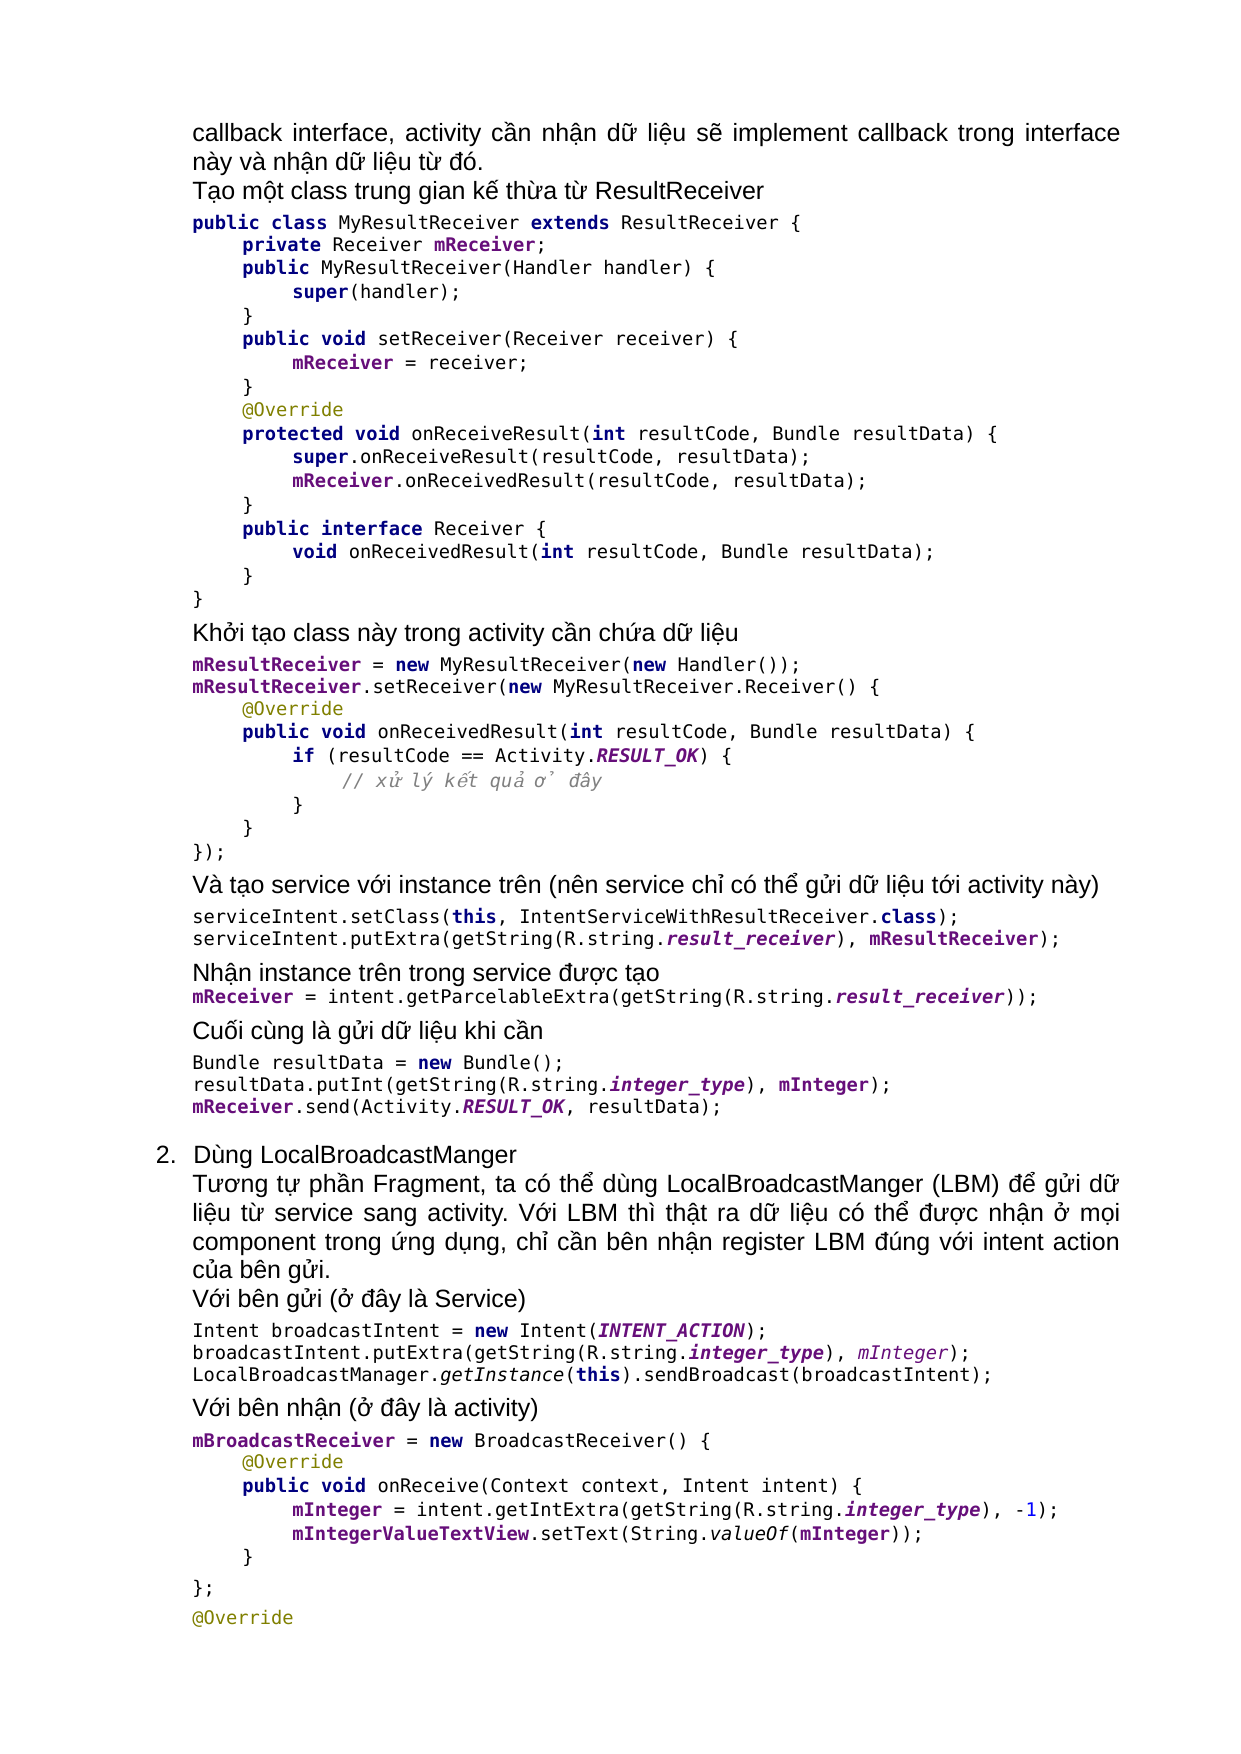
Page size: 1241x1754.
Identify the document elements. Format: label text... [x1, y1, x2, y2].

text mResultReceiver.setReceiver(new MyResultReceiver.Receiver() { [192, 676, 1122, 698]
text mIntegerValueTextView.setText(String.valueOf(mInteger)); [192, 1522, 1122, 1546]
text if (resultCode == Activity.RESULT_OK) { [192, 745, 1122, 769]
list Dùng LocalBroadcastManger [156, 1140, 1122, 1169]
text } [192, 376, 1122, 399]
text serviceIntent.putExtra(getString(R.string.result_receiver), mResultReceiver); [192, 928, 1122, 950]
text mInteger = intent.getIntExtra(getString(R.string.integer_type), -1); [192, 1499, 1122, 1522]
text public interface Receiver { [192, 517, 1122, 541]
text public void onReceive(Context context, Intent intent) { [192, 1475, 1122, 1499]
text Và tạo service với instance trên (nên service chỉ có thể gửi dữ liệu tới activity này) [192, 870, 1122, 899]
text callback interface, activity cần nhận dữ liệu sẽ implement callback trong interface này và nhận dữ liệu từ đó. [192, 118, 1122, 176]
text Khởi tạo class này trong activity cần chứa dữ liệu [192, 618, 1122, 647]
text } [192, 305, 1122, 328]
text @Override [192, 698, 1122, 721]
text } [192, 794, 1122, 817]
text } [192, 588, 1122, 610]
text super.onReceiveResult(resultCode, resultData); [192, 447, 1122, 470]
text mBroadcastReceiver = new BroadcastReceiver() { [192, 1430, 1122, 1452]
text Bundle resultData = new Bundle(); [192, 1052, 1122, 1074]
text protected void onReceiveResult(int resultCode, Bundle resultData) { [192, 423, 1122, 447]
text Với bên gửi (ở đây là Service) [192, 1284, 1122, 1313]
text mResultReceiver = new MyResultReceiver(new Handler()); [192, 654, 1122, 676]
text }); [192, 841, 1122, 863]
text mReceiver = receiver; [192, 352, 1122, 376]
text public void onReceivedResult(int resultCode, Bundle resultData) { [192, 721, 1122, 745]
text broadcastIntent.putExtra(getString(R.string.integer_type), mInteger); [192, 1342, 1122, 1364]
text LocalBroadcastManager.getInstance(this).sendBroadcast(broadcastIntent); [192, 1364, 1122, 1386]
text resultData.putInt(getString(R.string.integer_type), mInteger); [192, 1074, 1122, 1096]
text } [192, 565, 1122, 588]
text serviceIntent.setClass(this, IntentServiceWithResultReceiver.class); [192, 907, 1122, 928]
text } [192, 494, 1122, 517]
text // xử lý kết quả ở đây [192, 769, 1122, 794]
text super(handler); [192, 281, 1122, 305]
text Intent broadcastIntent = new Intent(INTENT_ACTION); [192, 1320, 1122, 1342]
text Cuối cùng là gửi dữ liệu khi cần [192, 1016, 1122, 1045]
text Với bên nhận (ở đây là activity) [192, 1393, 1122, 1422]
text @Override [192, 1452, 1122, 1475]
text mReceiver.onReceivedResult(resultCode, resultData); [192, 470, 1122, 494]
text Tạo một class trung gian kế thừa từ ResultReceiver [192, 176, 1122, 204]
text public void setReceiver(Receiver receiver) { [192, 328, 1122, 352]
text public class MyResultReceiver extends ResultReceiver { [192, 212, 1122, 234]
text Nhận instance trên trong service được tạo [192, 958, 1122, 987]
text @Override [192, 1607, 1122, 1628]
text } [192, 1546, 1122, 1570]
text mReceiver.send(Activity.RESULT_OK, resultData); [192, 1096, 1122, 1118]
text public MyResultReceiver(Handler handler) { [192, 257, 1122, 281]
text Tương tự phần Fragment, ta có thể dùng LocalBroadcastManger (LBM) để gửi dữ liệu từ service sang activity. Với LBM thì thật ra dữ liệu có thể được nhận ở mọi component trong ứng dụng, chỉ cần bên nhận register LBM đúng với intent action của bên gửi. [192, 1169, 1122, 1284]
text }; [192, 1577, 1122, 1599]
text private Receiver mReceiver; [192, 234, 1122, 257]
text @Override [192, 399, 1122, 423]
text } [192, 817, 1122, 841]
text void onReceivedResult(int resultCode, Bundle resultData); [192, 541, 1122, 565]
text mReceiver = intent.getParcelableExtra(getString(R.string.result_receiver)); [192, 987, 1122, 1008]
